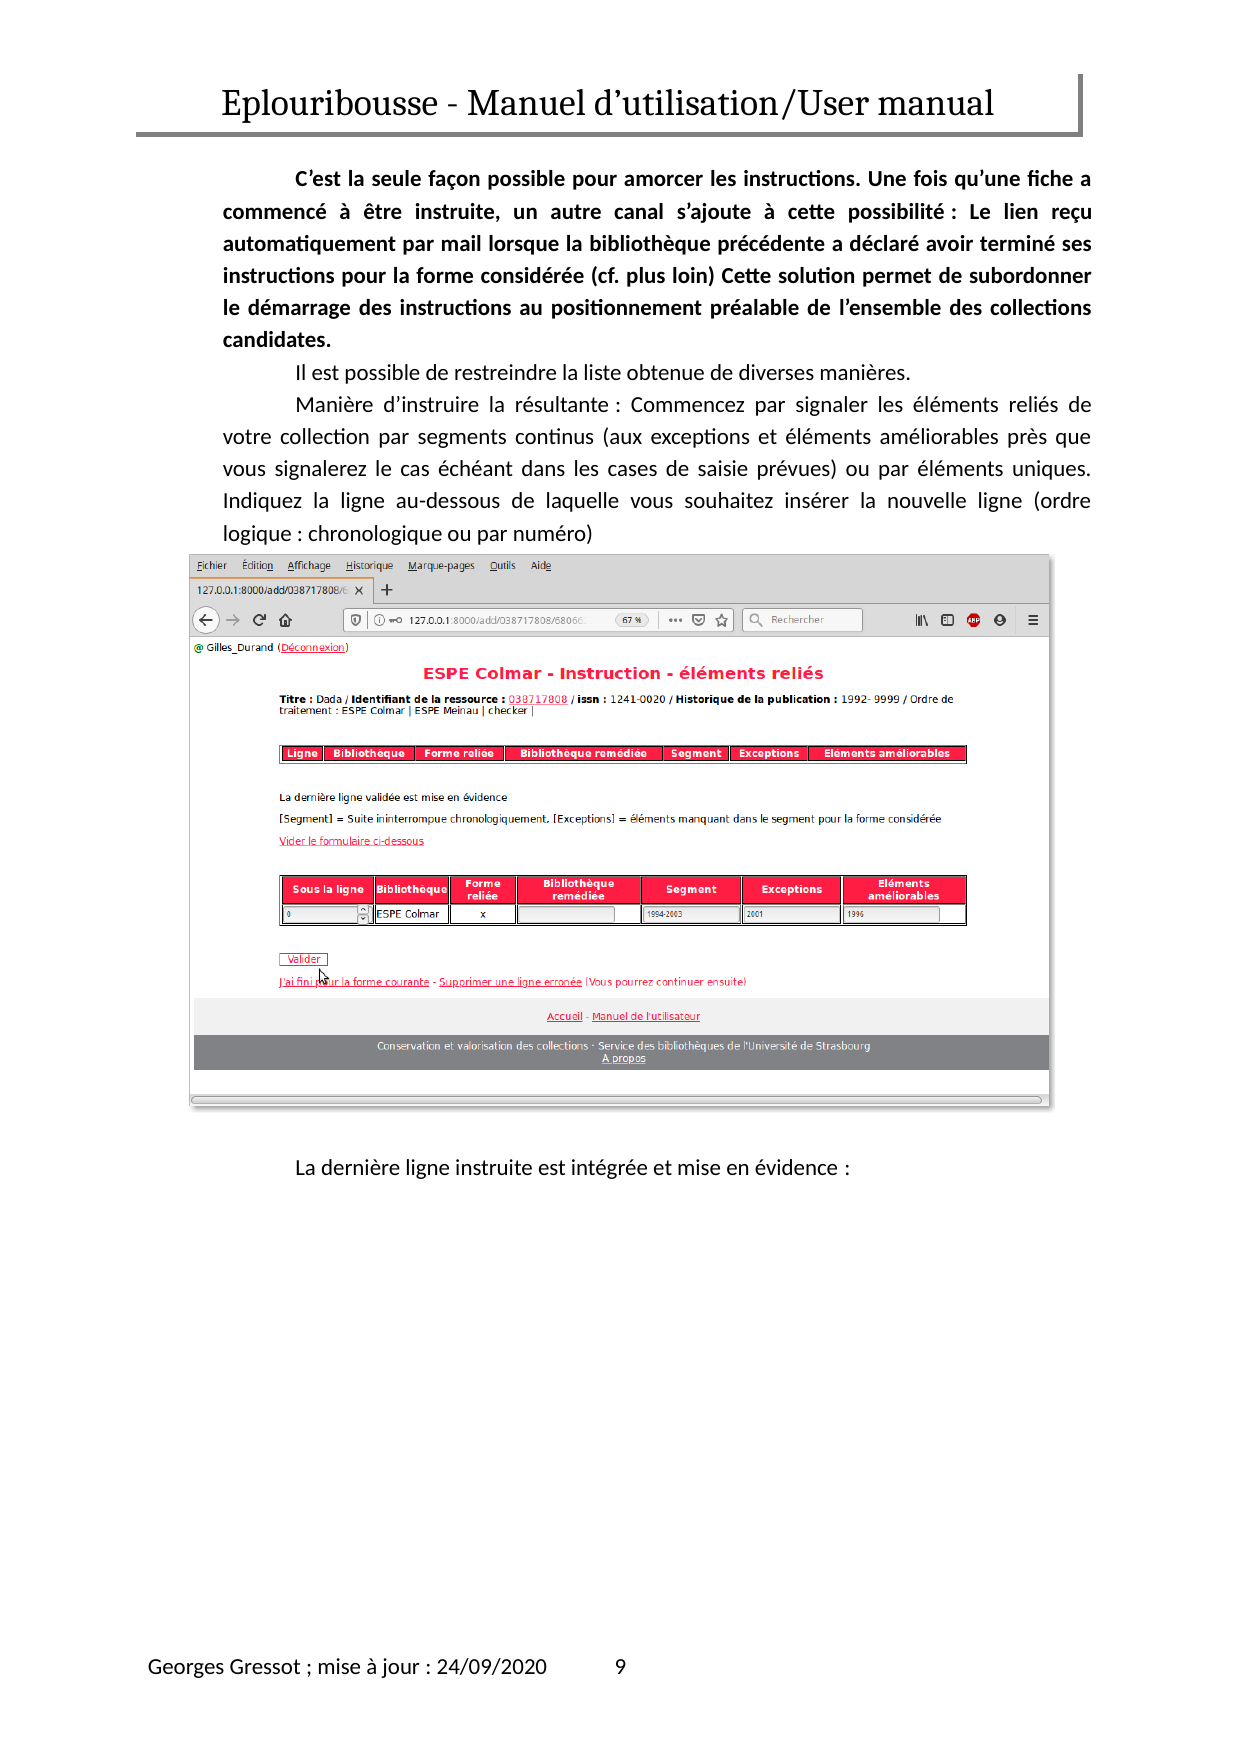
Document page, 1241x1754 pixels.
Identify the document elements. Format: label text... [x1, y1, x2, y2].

picture [185, 550, 1055, 1113]
list La dernière ligne instruite est intégrée et mise en évidence : [223, 1153, 1093, 1181]
list Il est possible de restreindre la liste obtenue de diverses manières. [223, 358, 1093, 386]
list Manière d’instruire la résultante : Commencez par signaler les éléments reliés de votre collection par segments continus (aux exceptions et éléments améliorables près que vous signalerez le cas échéant dans les cases de saisie prévues) ou par éléments uniques. Indiquez la ligne au-dessous de laquelle vous souhaitez insérer la nouvelle ligne (ordre logique : chronologique ou par numéro) [223, 390, 1093, 547]
list C’est la seule façon possible pour amorcer les instructions. Une fois qu’une fiche a commencé à être instruite, un autre canal s’ajoute à cette possibilité : Le lien reçu automatiquement par mail lorsque la bibliothèque précédente a déclaré avoir terminé ses instructions pour la forme considérée (cf. plus loin) Cette solution permet de subordonner le démarrage des instructions au positionnement préalable de l’ensemble des collections candidates. [223, 164, 1093, 353]
